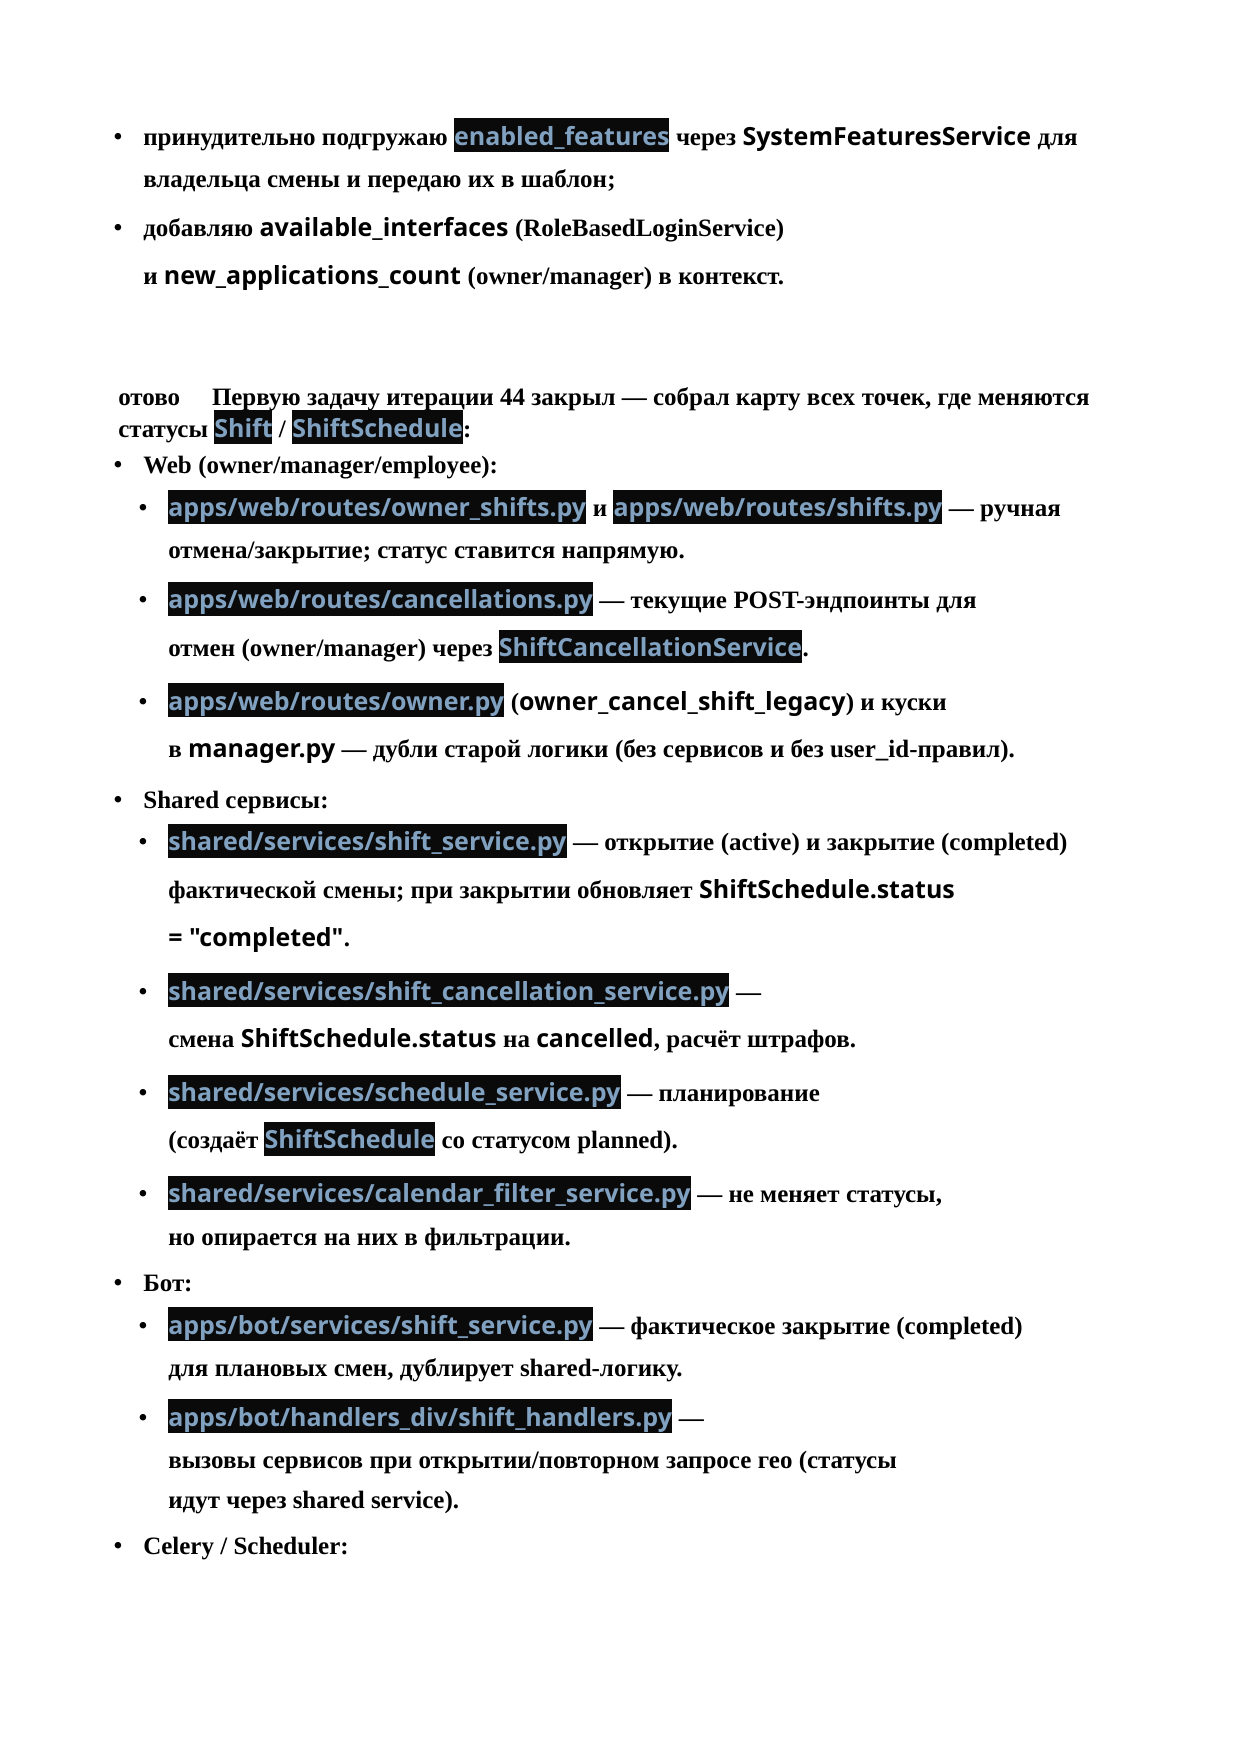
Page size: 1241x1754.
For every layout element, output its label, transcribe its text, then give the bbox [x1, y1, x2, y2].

list Web (owner/manager/employee): [118, 451, 1122, 479]
list apps/web/routes/owner.py (owner_cancel_shift_legacy) и куски в manager.py — дубли старой логики (без сервисов и без user_id-правил). [143, 683, 1122, 765]
text отово ✅ Первую задачу итерации 44 закрыл — собрал карту всех точек, где меняются статусы Shift / ShiftSchedule: [118, 382, 1122, 444]
list shared/services/shift_service.py — открытие (active) и закрытие (completed) фактической смены; при закрытии обновляет ShiftSchedule.status = "completed". [143, 824, 1122, 953]
list Shared сервисы: [118, 785, 1122, 813]
list apps/bot/services/shift_service.py — фактическое закрытие (completed) для плановых смен, дублирует shared-логику. [143, 1307, 1122, 1382]
list shared/services/shift_cancellation_service.py — смена ShiftSchedule.status на cancelled, расчёт штрафов. [143, 973, 1122, 1055]
list Бот: [118, 1268, 1122, 1297]
list добавляю available_interfaces (RoleBasedLoginService) и new_applications_count (owner/manager) в контекст. [118, 210, 1122, 292]
list apps/web/routes/owner_shifts.py и apps/web/routes/shifts.py — ручная отмена/закрытие; статус ставится напрямую. [143, 490, 1122, 564]
list shared/services/calendar_filter_service.py — не меняет статусы, но опирается на них в фильтрации. [143, 1176, 1122, 1250]
list apps/web/routes/cancellations.py — текущие POST-эндпоинты для отмен (owner/manager) через ShiftCancellationService. [143, 582, 1122, 663]
list shared/services/schedule_service.py — планирование (создаёт ShiftSchedule со статусом planned). [143, 1074, 1122, 1156]
list принудительно подгружаю enabled_features через SystemFeaturesService для владельца смены и передаю их в шаблон; [118, 118, 1122, 192]
list Celery / Scheduler: [118, 1531, 1122, 1560]
list apps/bot/handlers_div/shift_handlers.py — вызовы сервисов при открытии/повторном запросе гео (статусы идут через shared service). [143, 1399, 1122, 1514]
